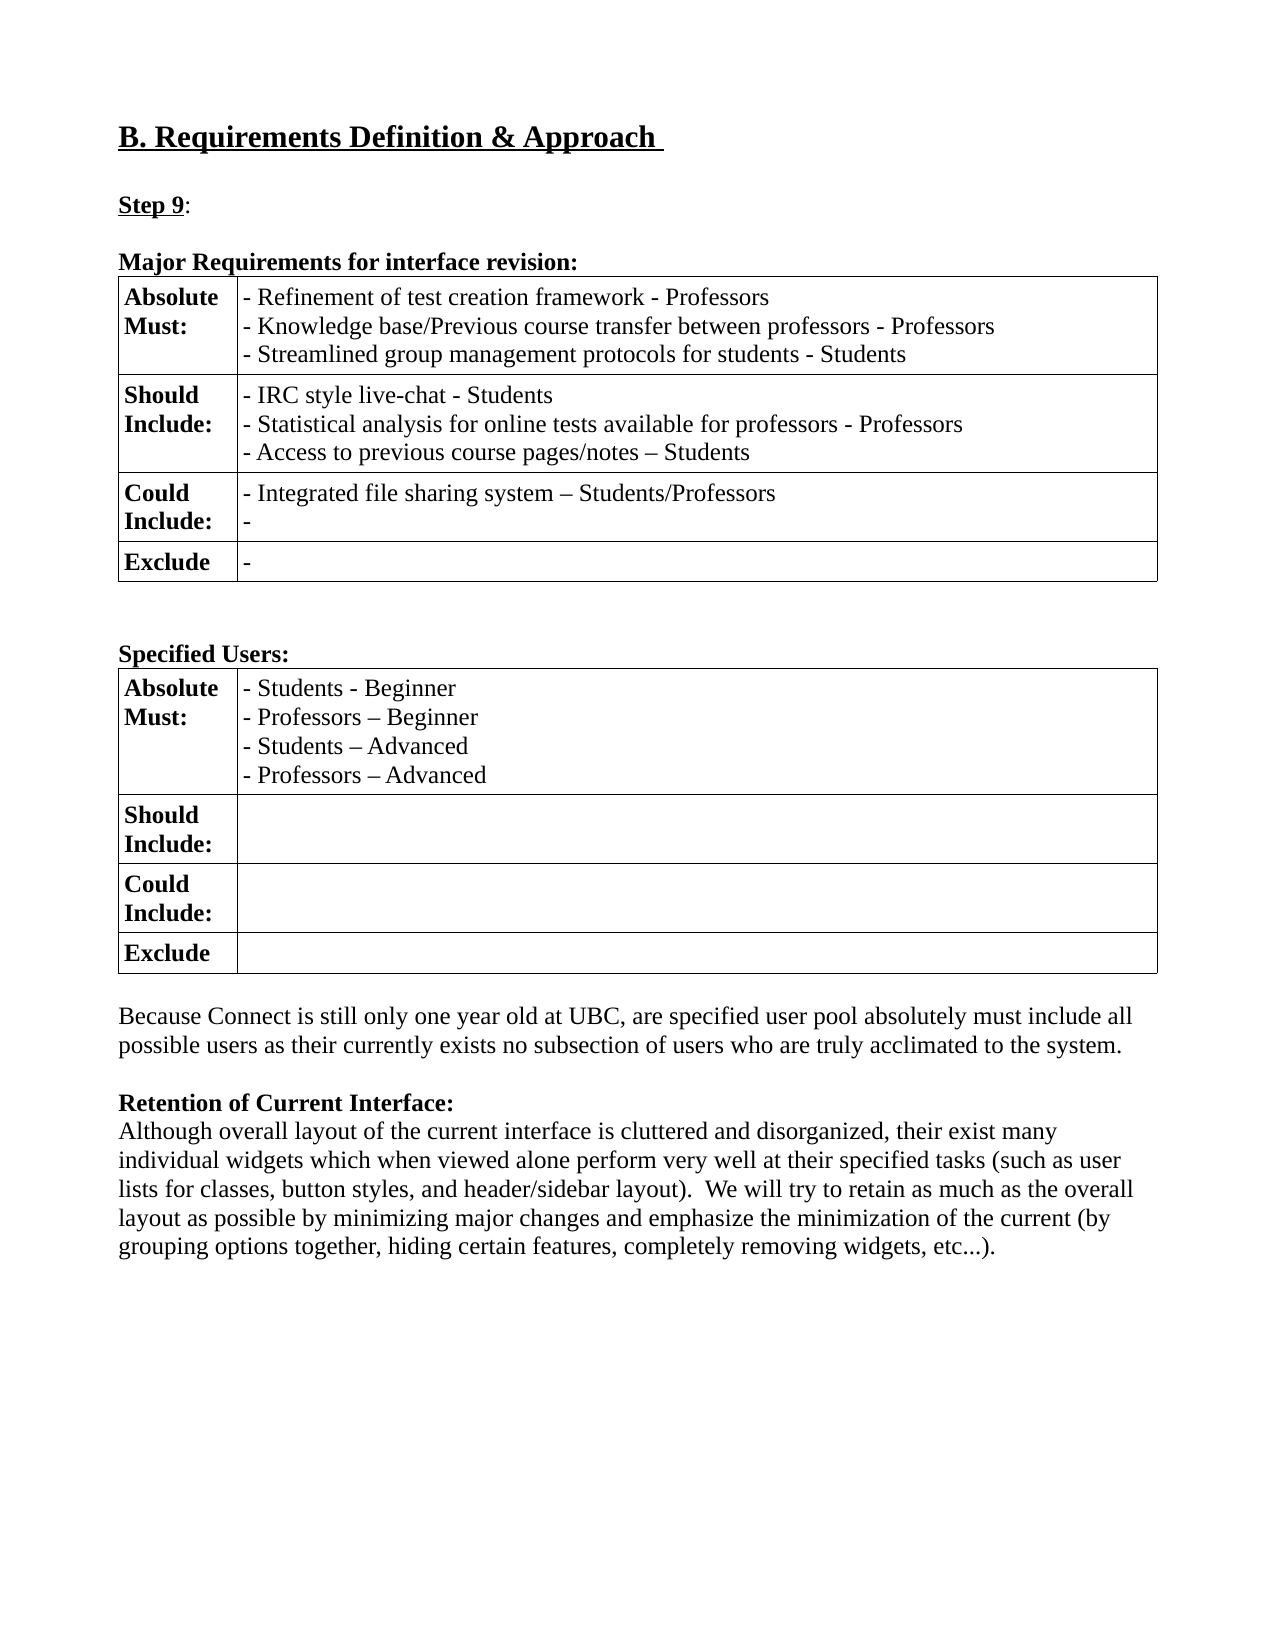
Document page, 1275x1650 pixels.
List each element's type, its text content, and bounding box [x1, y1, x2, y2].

text Specified Users: [118, 639, 1157, 668]
table_cell Should Include: [119, 375, 237, 472]
table_cell [238, 864, 1157, 932]
table_cell - [238, 542, 1157, 581]
text Retention of Current Interface: [118, 1088, 1157, 1116]
table_cell Could Include: [119, 864, 237, 932]
table_cell Exclude [119, 933, 237, 973]
text Because Connect is still only one year old at UBC, are specified user pool absolutely must include all possible users as their currently exists no subsection of users who are truly acclimated to the system. [118, 1001, 1157, 1059]
text Although overall layout of the current interface is cluttered and disorganized, their exist many individual widgets which when viewed alone perform very well at their specified tasks (such as user lists for classes, button styles, and header/sidebar layout). We will try to retain as much as the overall layout as possible by minimizing major changes and emphasize the minimization of the current (by grouping options together, hiding certain features, completely removing widgets, etc...). [118, 1116, 1157, 1260]
text B. Requirements Definition & Approach [118, 118, 1157, 154]
table_cell - IRC style live-chat - Students - Statistical analysis for online tests available for professors - Professors - Access to previous course pages/notes – Students [238, 375, 1157, 472]
table_header - Refinement of test creation framework - Professors - Knowledge base/Previous course transfer between professors - Professors - Streamlined group management protocols for students - Students [238, 277, 1157, 374]
table_header Absolute Must: [119, 277, 237, 374]
table_cell Exclude [119, 542, 237, 581]
text Step 9: [118, 190, 1157, 219]
table_cell Could Include: [119, 473, 237, 541]
table_cell Should Include: [119, 795, 237, 863]
table_header - Students - Beginner - Professors – Beginner - Students – Advanced - Professors – Advanced [238, 669, 1157, 794]
table_cell [238, 795, 1157, 863]
table_cell - Integrated file sharing system – Students/Professors - [238, 473, 1157, 541]
table_header Absolute Must: [119, 669, 237, 794]
text Major Requirements for interface revision: [118, 247, 1157, 276]
table_cell [238, 933, 1157, 973]
